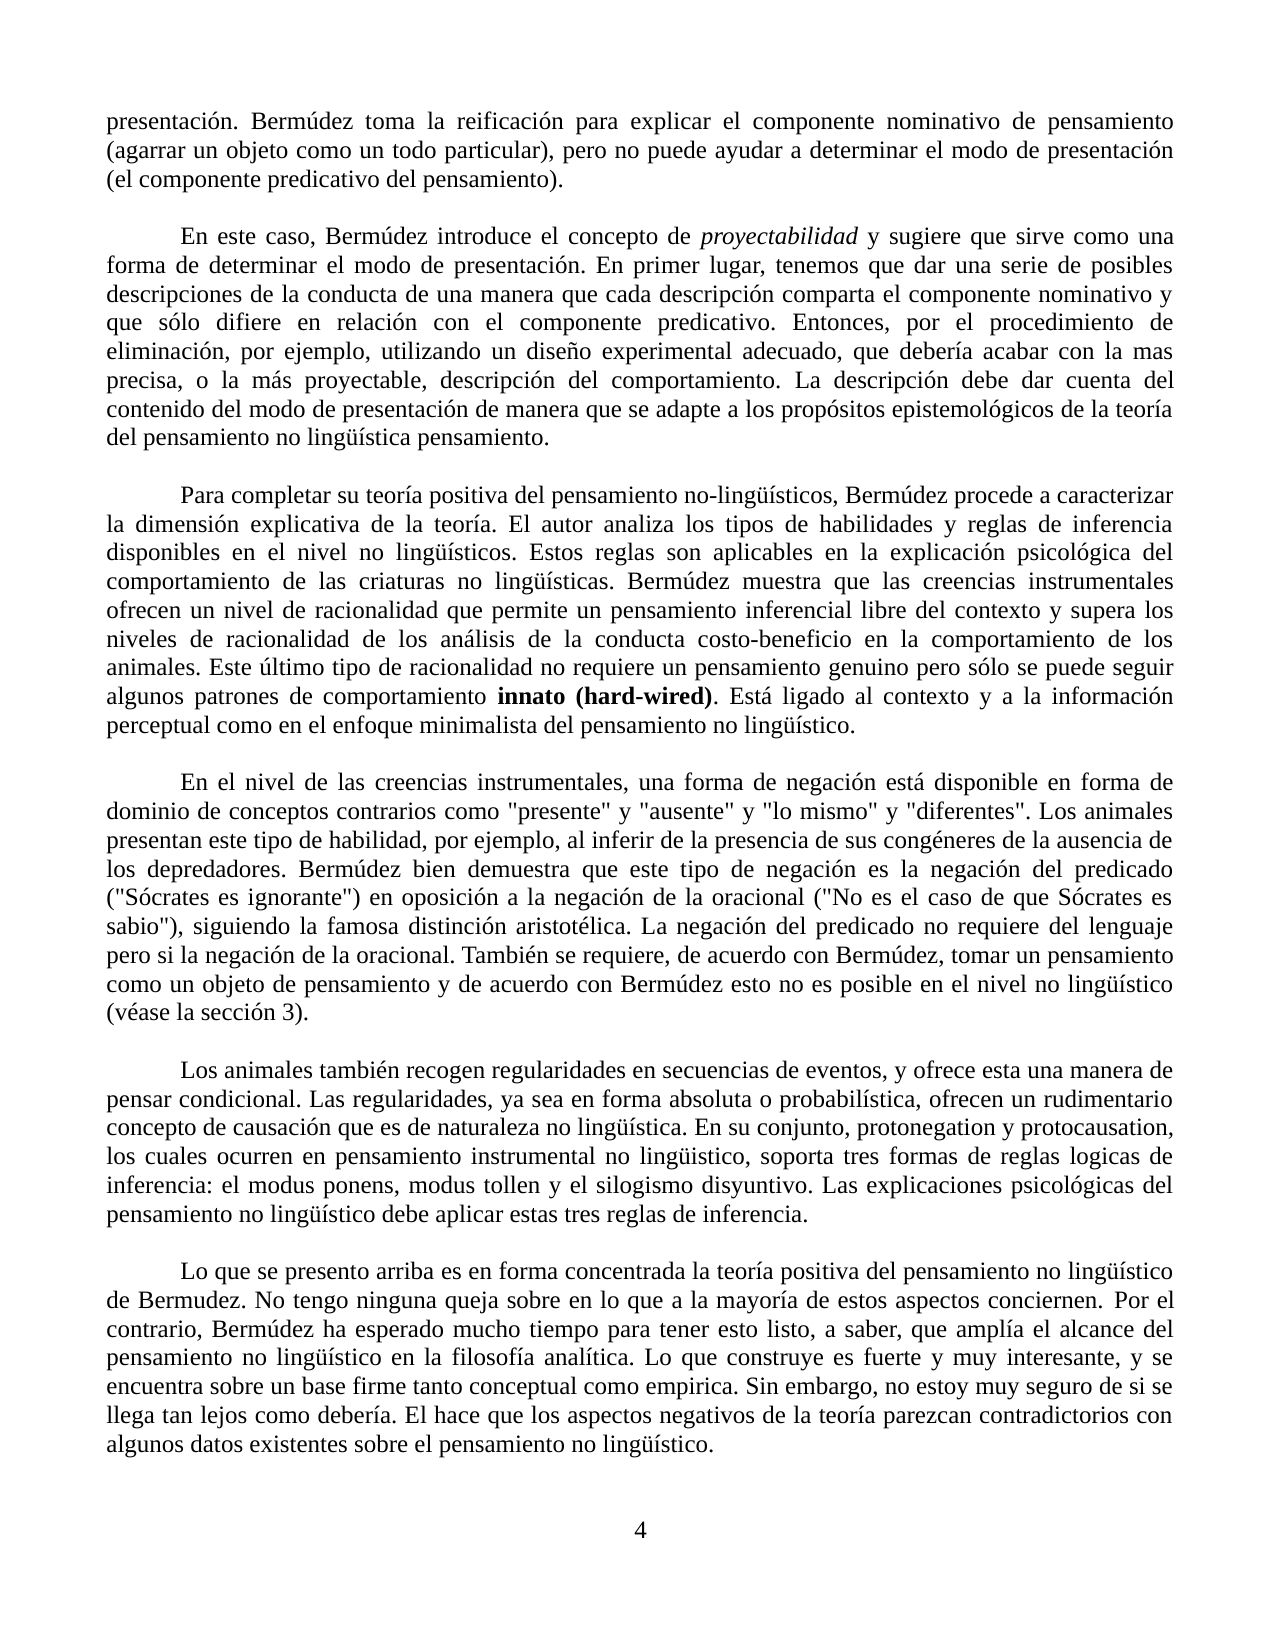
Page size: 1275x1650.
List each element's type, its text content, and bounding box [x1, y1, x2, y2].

text Lo que se presento arriba es en forma concentrada la teoría positiva del pensamiento no lingüístico de Bermudez. No tengo ninguna queja sobre en lo que a la mayoría de estos aspectos conciernen. Por el contrario, Bermúdez ha esperado mucho tiempo para tener esto listo, a saber, que amplía el alcance del pensamiento no lingüístico en la filosofía analítica. Lo que construye es fuerte y muy interesante, y se encuentra sobre un base firme tanto conceptual como empirica. Sin embargo, no estoy muy seguro de si se llega tan lejos como debería. El hace que los aspectos negativos de la teoría parezcan contradictorios con algunos datos existentes sobre el pensamiento no lingüístico. [106, 1256, 1174, 1457]
text Los animales también recogen regularidades en secuencias de eventos, y ofrece esta una manera de pensar condicional. Las regularidades, ya sea en forma absoluta o probabilística, ofrecen un rudimentario concepto de causación que es de naturaleza no lingüística. En su conjunto, protonegation y protocausation, los cuales ocurren en pensamiento instrumental no lingüistico, soporta tres formas de reglas logicas de inferencia: el modus ponens, modus tollen y el silogismo disyuntivo. Las explicaciones psicológicas del pensamiento no lingüístico debe aplicar estas tres reglas de inferencia. [106, 1055, 1174, 1227]
text En este caso, Bermúdez introduce el concepto de proyectabilidad y sugiere que sirve como una forma de determinar el modo de presentación. En primer lugar, tenemos que dar una serie de posibles descripciones de la conducta de una manera que cada descripción comparta el componente nominativo y que sólo difiere en relación con el componente predicativo. Entonces, por el procedimiento de eliminación, por ejemplo, utilizando un diseño experimental adecuado, que debería acabar con la mas precisa, o la más proyectable, descripción del comportamiento. La descripción debe dar cuenta del contenido del modo de presentación de manera que se adapte a los propósitos epistemológicos de la teoría del pensamiento no lingüística pensamiento. [106, 221, 1174, 451]
text Para completar su teoría positiva del pensamiento no-lingüísticos, Bermúdez procede a caracterizar la dimensión explicativa de la teoría. El autor analiza los tipos de habilidades y reglas de inferencia disponibles en el nivel no lingüísticos. Estos reglas son aplicables en la explicación psicológica del comportamiento de las criaturas no lingüísticas. Bermúdez muestra que las creencias instrumentales ofrecen un nivel de racionalidad que permite un pensamiento inferencial libre del contexto y supera los niveles de racionalidad de los análisis de la conducta costo-beneficio en la comportamiento de los animales. Este último tipo de racionalidad no requiere un pensamiento genuino pero sólo se puede seguir algunos patrones de comportamiento innato (hard-wired). Está ligado al contexto y a la información perceptual como en el enfoque minimalista del pensamiento no lingüístico. [106, 480, 1174, 739]
text En el nivel de las creencias instrumentales, una forma de negación está disponible en forma de dominio de conceptos contrarios como "presente" y "ausente" y "lo mismo" y "diferentes". Los animales presentan este tipo de habilidad, por ejemplo, al inferir de la presencia de sus congéneres de la ausencia de los depredadores. Bermúdez bien demuestra que este tipo de negación es la negación del predicado ("Sócrates es ignorante") en oposición a la negación de la oracional ("No es el caso de que Sócrates es sabio"), siguiendo la famosa distinción aristotélica. La negación del predicado no requiere del lenguaje pero si la negación de la oracional. También se requiere, de acuerdo con Bermúdez, tomar un pensamiento como un objeto de pensamiento y de acuerdo con Bermúdez esto no es posible en el nivel no lingüístico (véase la sección 3). [106, 767, 1174, 1026]
text presentación. Bermúdez toma la reificación para explicar el componente nominativo de pensamiento (agarrar un objeto como un todo particular), pero no puede ayudar a determinar el modo de presentación (el componente predicativo del pensamiento). [106, 106, 1174, 192]
